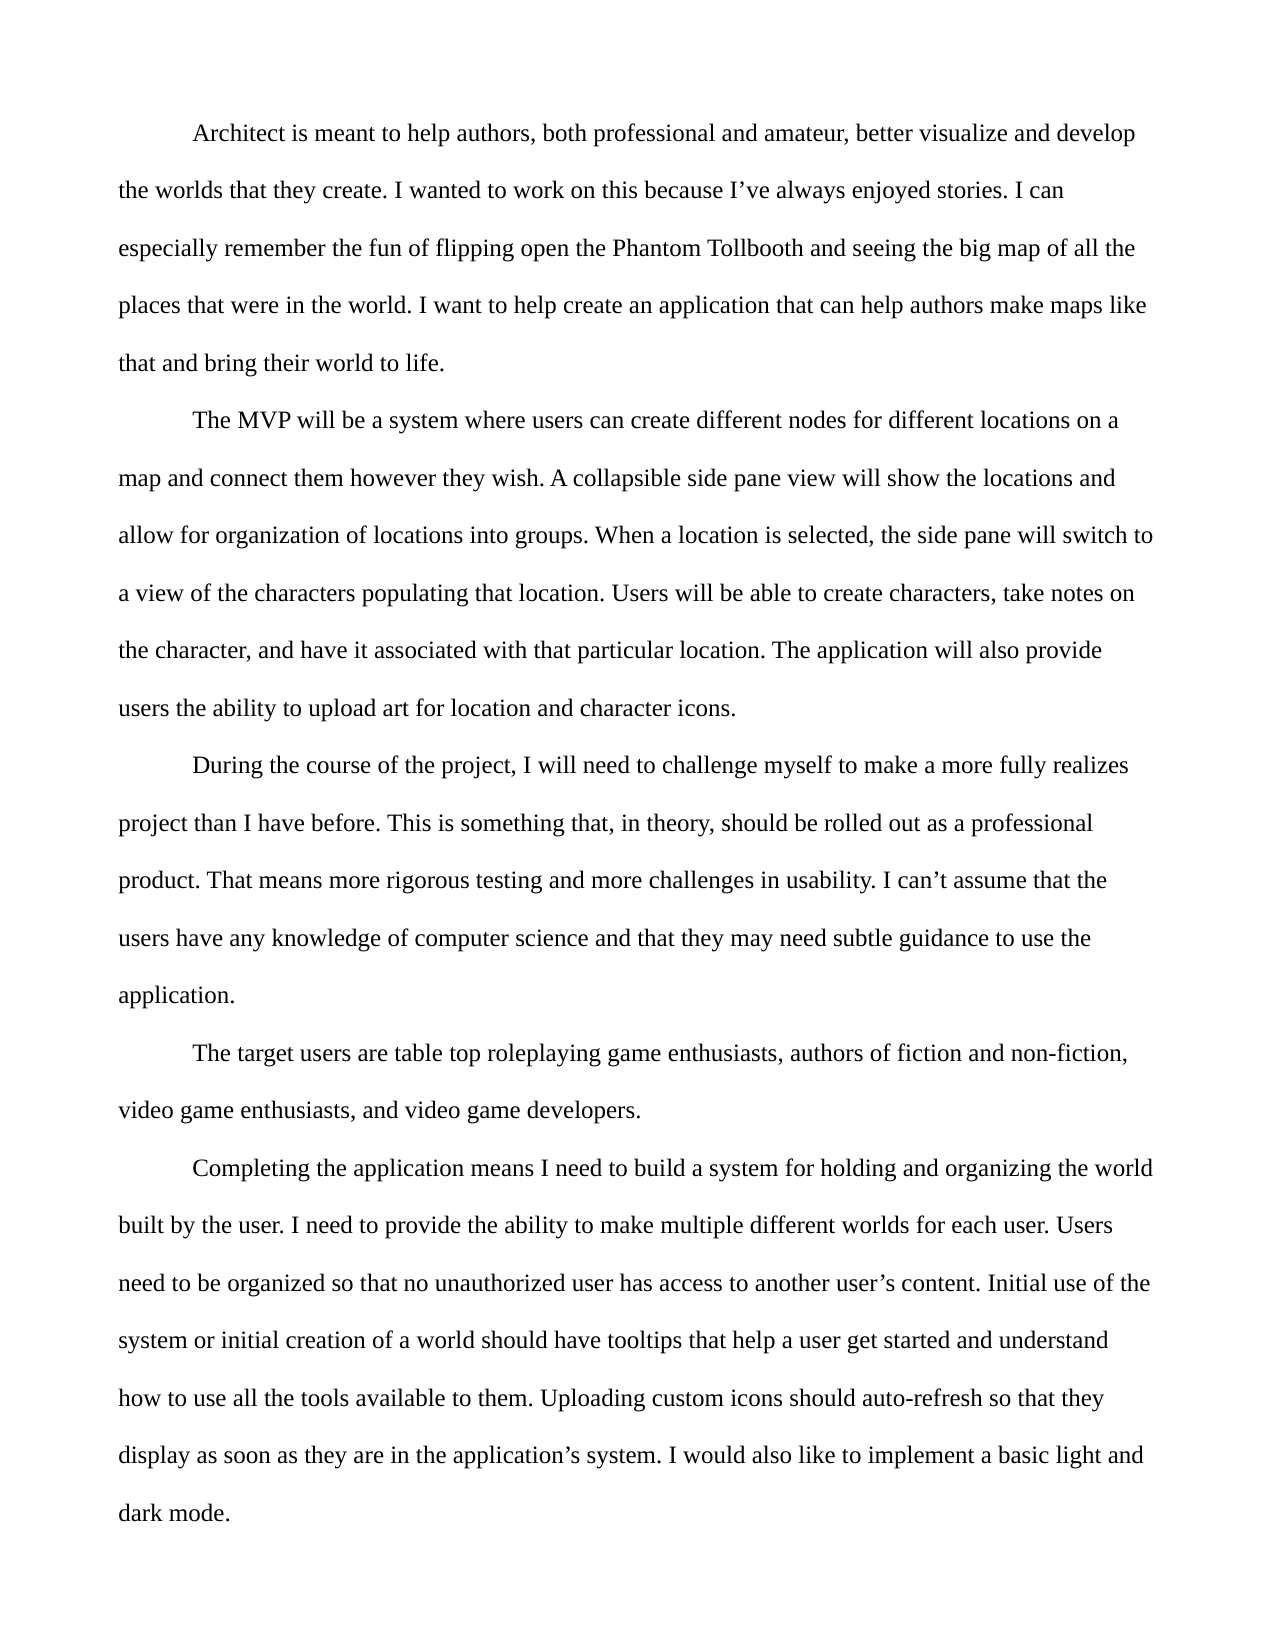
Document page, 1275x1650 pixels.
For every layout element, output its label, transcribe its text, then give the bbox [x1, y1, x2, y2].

text Completing the application means I need to build a system for holding and organizing the world built by the user. I need to provide the ability to make multiple different worlds for each user. Users need to be organized so that no unauthorized user has access to another user’s content. Initial use of the system or initial creation of a world should have tooltips that help a user get started and understand how to use all the tools available to them. Uploading custom icons should auto-refresh so that they display as soon as they are in the application’s system. I would also like to implement a basic light and dark mode. [118, 1153, 1157, 1527]
text During the course of the project, I will need to challenge myself to make a more fully realizes project than I have before. This is something that, in theory, should be rolled out as a professional product. That means more rigorous testing and more challenges in usability. I can’t assume that the users have any knowledge of computer science and that they may need subtle guidance to use the application. [118, 751, 1157, 1009]
text The MVP will be a system where users can create different nodes for different locations on a map and connect them however they wish. A collapsible side pane view will show the locations and allow for organization of locations into groups. When a location is selected, the side pane will switch to a view of the characters populating that location. Users will be able to create characters, take notes on the character, and have it associated with that particular location. The application will also provide users the ability to upload art for location and character icons. [118, 406, 1157, 722]
text The target users are table top roleplaying game enthusiasts, authors of fiction and non-fiction, video game enthusiasts, and video game developers. [118, 1038, 1157, 1124]
text Architect is meant to help authors, both professional and amateur, better visualize and develop the worlds that they create. I wanted to work on this because I’ve always enjoyed stories. I can especially remember the fun of flipping open the Phantom Tollbooth and seeing the big map of all the places that were in the world. I want to help create an application that can help authors make maps like that and bring their world to life. [118, 118, 1157, 377]
